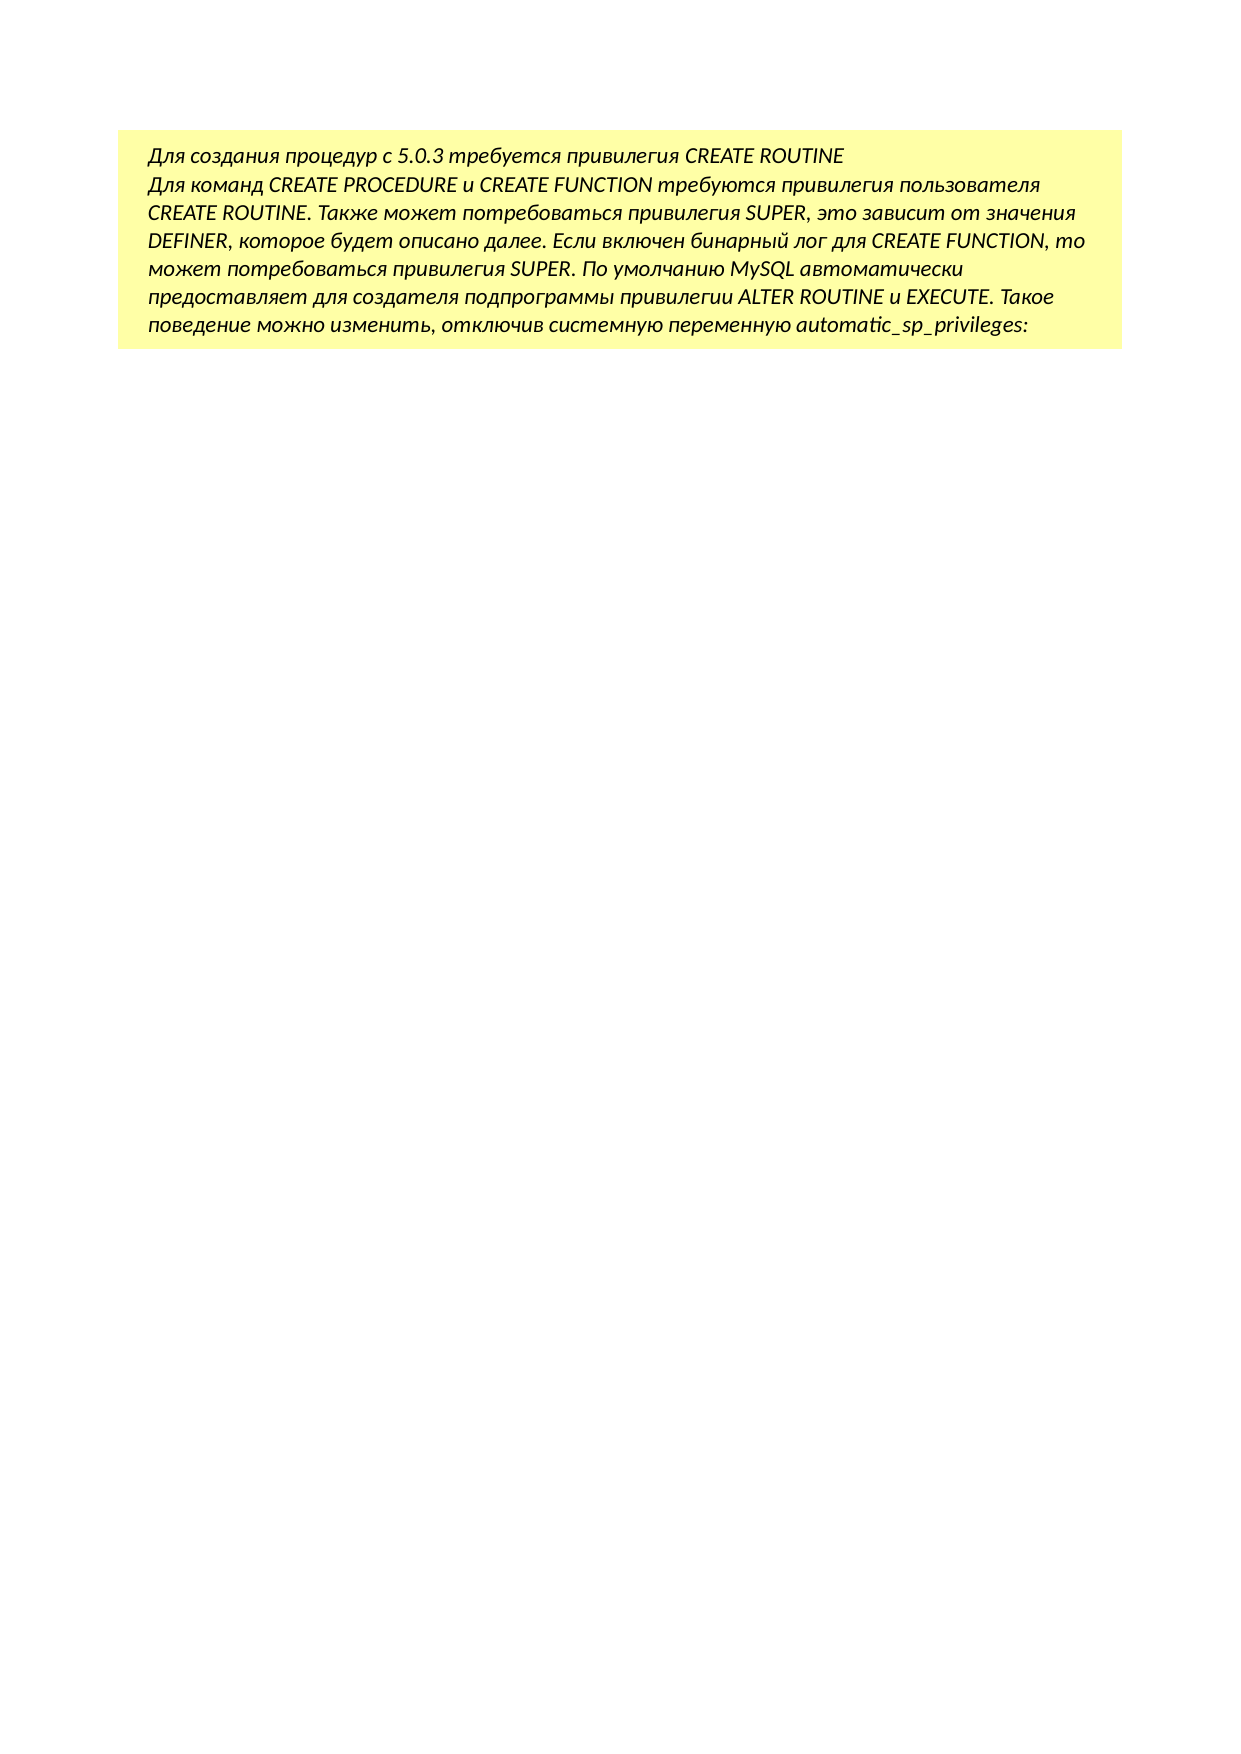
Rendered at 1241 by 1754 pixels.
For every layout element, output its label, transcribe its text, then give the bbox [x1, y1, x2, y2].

text Для команд CREATE PROCEDURE и CREATE FUNCTION требуются привилегия пользователя CREATE ROUTINE. Также может потребоваться привилегия SUPER, это зависит от значения DEFINER, которое будет описано далее. Если включен бинарный лог для CREATE FUNCTION, то может потребоваться привилегия SUPER. По умолчанию MySQL автоматически предоставляет для создателя подпрограммы привилегии ALTER ROUTINE и EXECUTE. Такое поведение можно изменить, отключив системную переменную automatic_sp_privileges: [118, 170, 1122, 349]
text Для создания процедур с 5.0.3 требуется привилегия CREATE ROUTINE [118, 130, 1122, 170]
